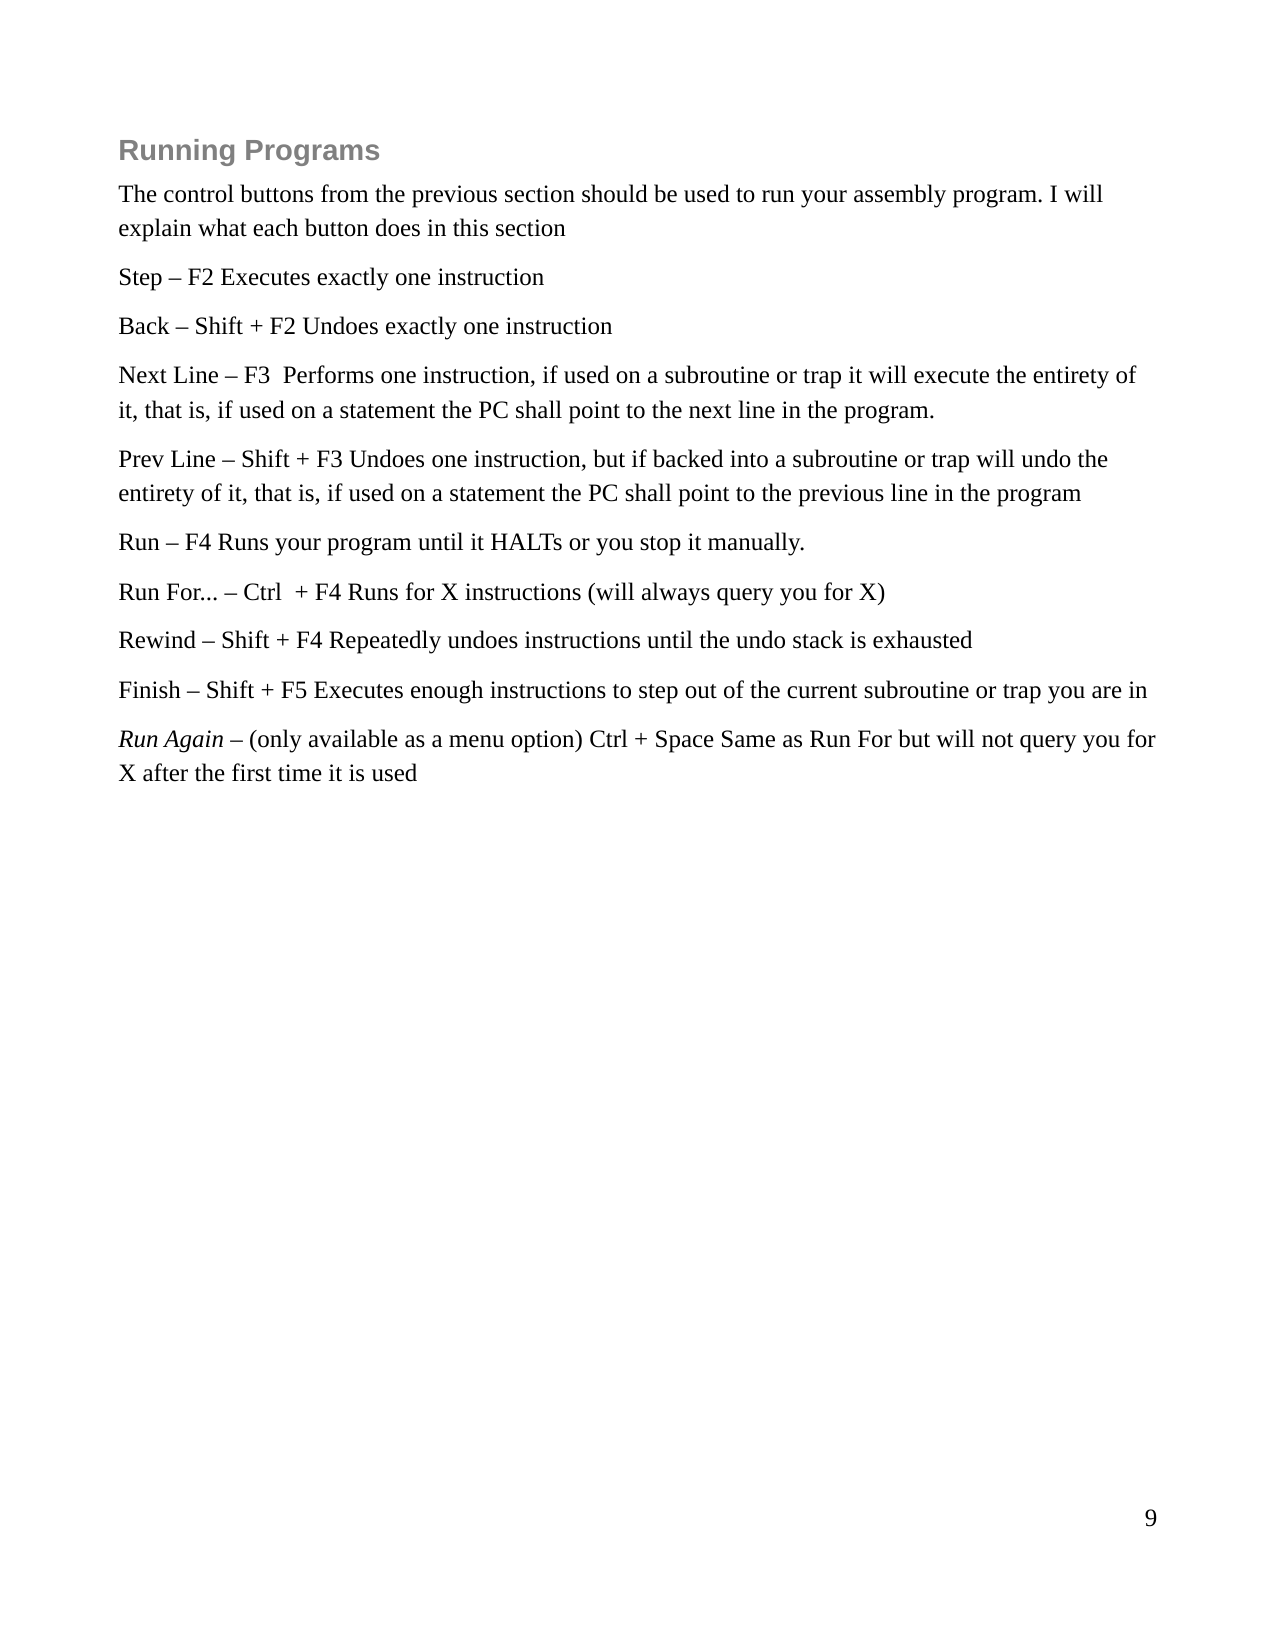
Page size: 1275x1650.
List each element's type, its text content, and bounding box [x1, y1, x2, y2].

text Step – F2 Executes exactly one instruction [118, 262, 1157, 291]
text Next Line – F3 Performs one instruction, if used on a subroutine or trap it will execute the entirety of it, that is, if used on a statement the PC shall point to the next line in the program. [118, 360, 1157, 424]
text The control buttons from the previous section should be used to run your assembly program. I will explain what each button does in this section [118, 179, 1157, 242]
subtitle Running Programs [118, 133, 1157, 166]
text Run For... – Ctrl + F4 Runs for X instructions (will always query you for X) [118, 577, 1157, 605]
text Run – F4 Runs your program until it HALTs or you stop it manually. [118, 527, 1157, 556]
text Rewind – Shift + F4 Repeatedly undoes instructions until the undo stack is exhausted [118, 626, 1157, 654]
text Back – Shift + F2 Undoes exactly one instruction [118, 311, 1157, 340]
text Run Again – (only available as a menu option) Ctrl + Space Same as Run For but will not query you for X after the first time it is used [118, 724, 1157, 787]
text Prev Line – Shift + F3 Undoes one instruction, but if backed into a subroutine or trap will undo the entirety of it, that is, if used on a statement the PC shall point to the previous line in the program [118, 444, 1157, 507]
text Finish – Shift + F5 Executes enough instructions to step out of the current subroutine or trap you are in [118, 675, 1157, 703]
